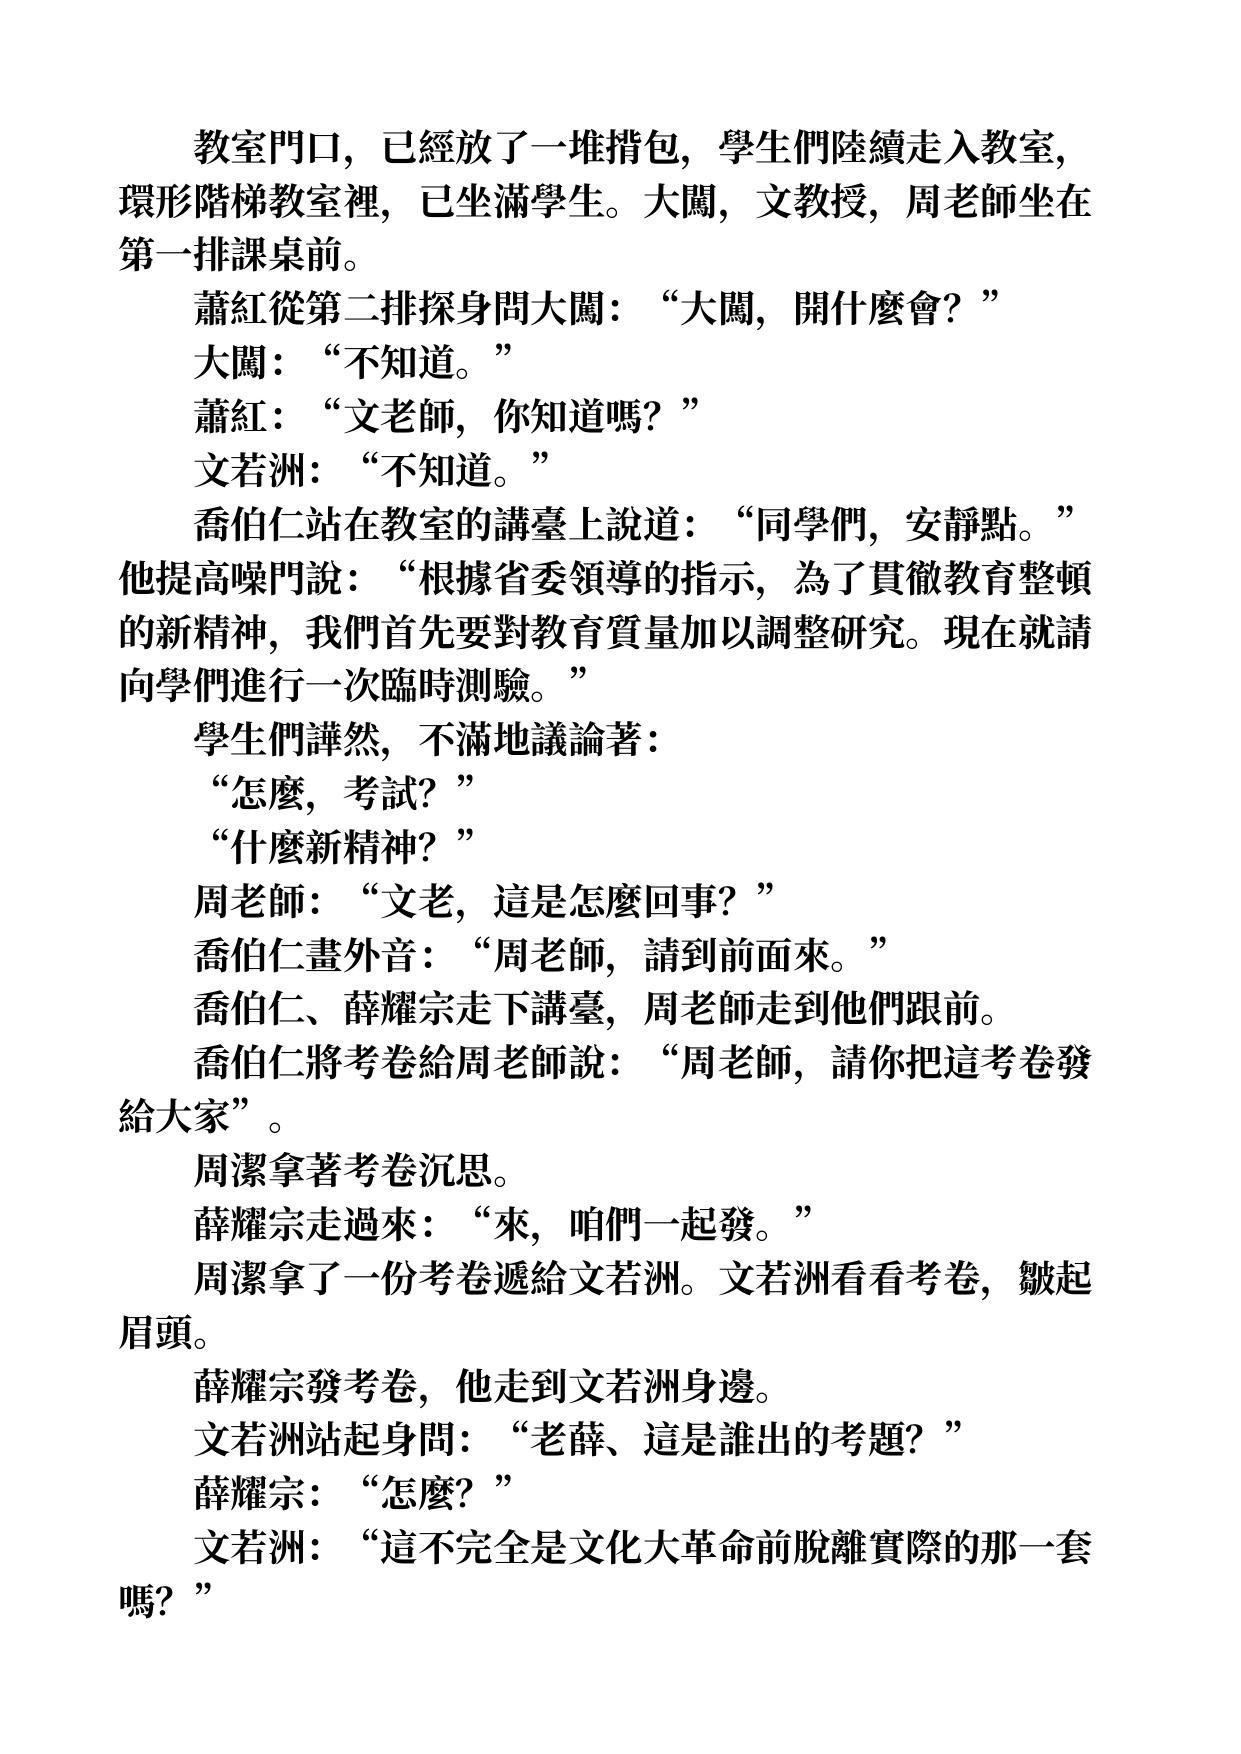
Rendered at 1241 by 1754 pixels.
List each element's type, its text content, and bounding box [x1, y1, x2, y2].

text 文若洲：“這不完全是文化大革命前脫離實際的那一套嗎？” [118, 1518, 1122, 1626]
text “什麼新精神？” [118, 818, 1122, 872]
text 周潔拿著考卷沉思。 [118, 1141, 1122, 1195]
text 蕭紅從第二排探身問大闖：“大闖，開什麼會？” [118, 280, 1122, 333]
text 喬伯仁畫外音：“周老師，請到前面來。” [118, 926, 1122, 980]
text 喬伯仁站在教室的講臺上說道：“同學們，安靜點。”他提高噪門說：“根據省委領導的指示，為了貫徹教育整頓的新精神，我們首先要對教育質量加以調整研究。現在就請向學們進行一次臨時測驗。” [118, 495, 1122, 711]
text 喬伯仁、薛耀宗走下講臺，周老師走到他們跟前。 [118, 980, 1122, 1034]
text 薛耀宗發考卷，他走到文若洲身邊。 [118, 1357, 1122, 1411]
text 周老師：“文老，這是怎麼回事？” [118, 872, 1122, 926]
text 文若洲：“不知道。” [118, 441, 1122, 495]
text 薛耀宗：“怎麼？” [118, 1464, 1122, 1518]
text “怎麼，考試？” [118, 764, 1122, 818]
text 周潔拿了一份考卷遞給文若洲。文若洲看看考卷，皺起眉頭。 [118, 1249, 1122, 1357]
text 蕭紅：“文老師，你知道嗎？” [118, 387, 1122, 441]
text 喬伯仁將考卷給周老師說：“周老師，請你把這考卷發給大家”。 [118, 1034, 1122, 1141]
text 教室門口，已經放了一堆揹包，學生們陸續走入教室，環形階梯教室裡，已坐滿學生。大闖，文教授，周老師坐在第一排課桌前。 [118, 118, 1122, 280]
text 文若洲站起身問：“老薛、這是誰出的考題？” [118, 1411, 1122, 1464]
text 大闖：“不知道。” [118, 333, 1122, 387]
text 學生們譁然，不滿地議論著： [118, 711, 1122, 764]
text 薛耀宗走過來：“來，咱們一起發。” [118, 1195, 1122, 1249]
